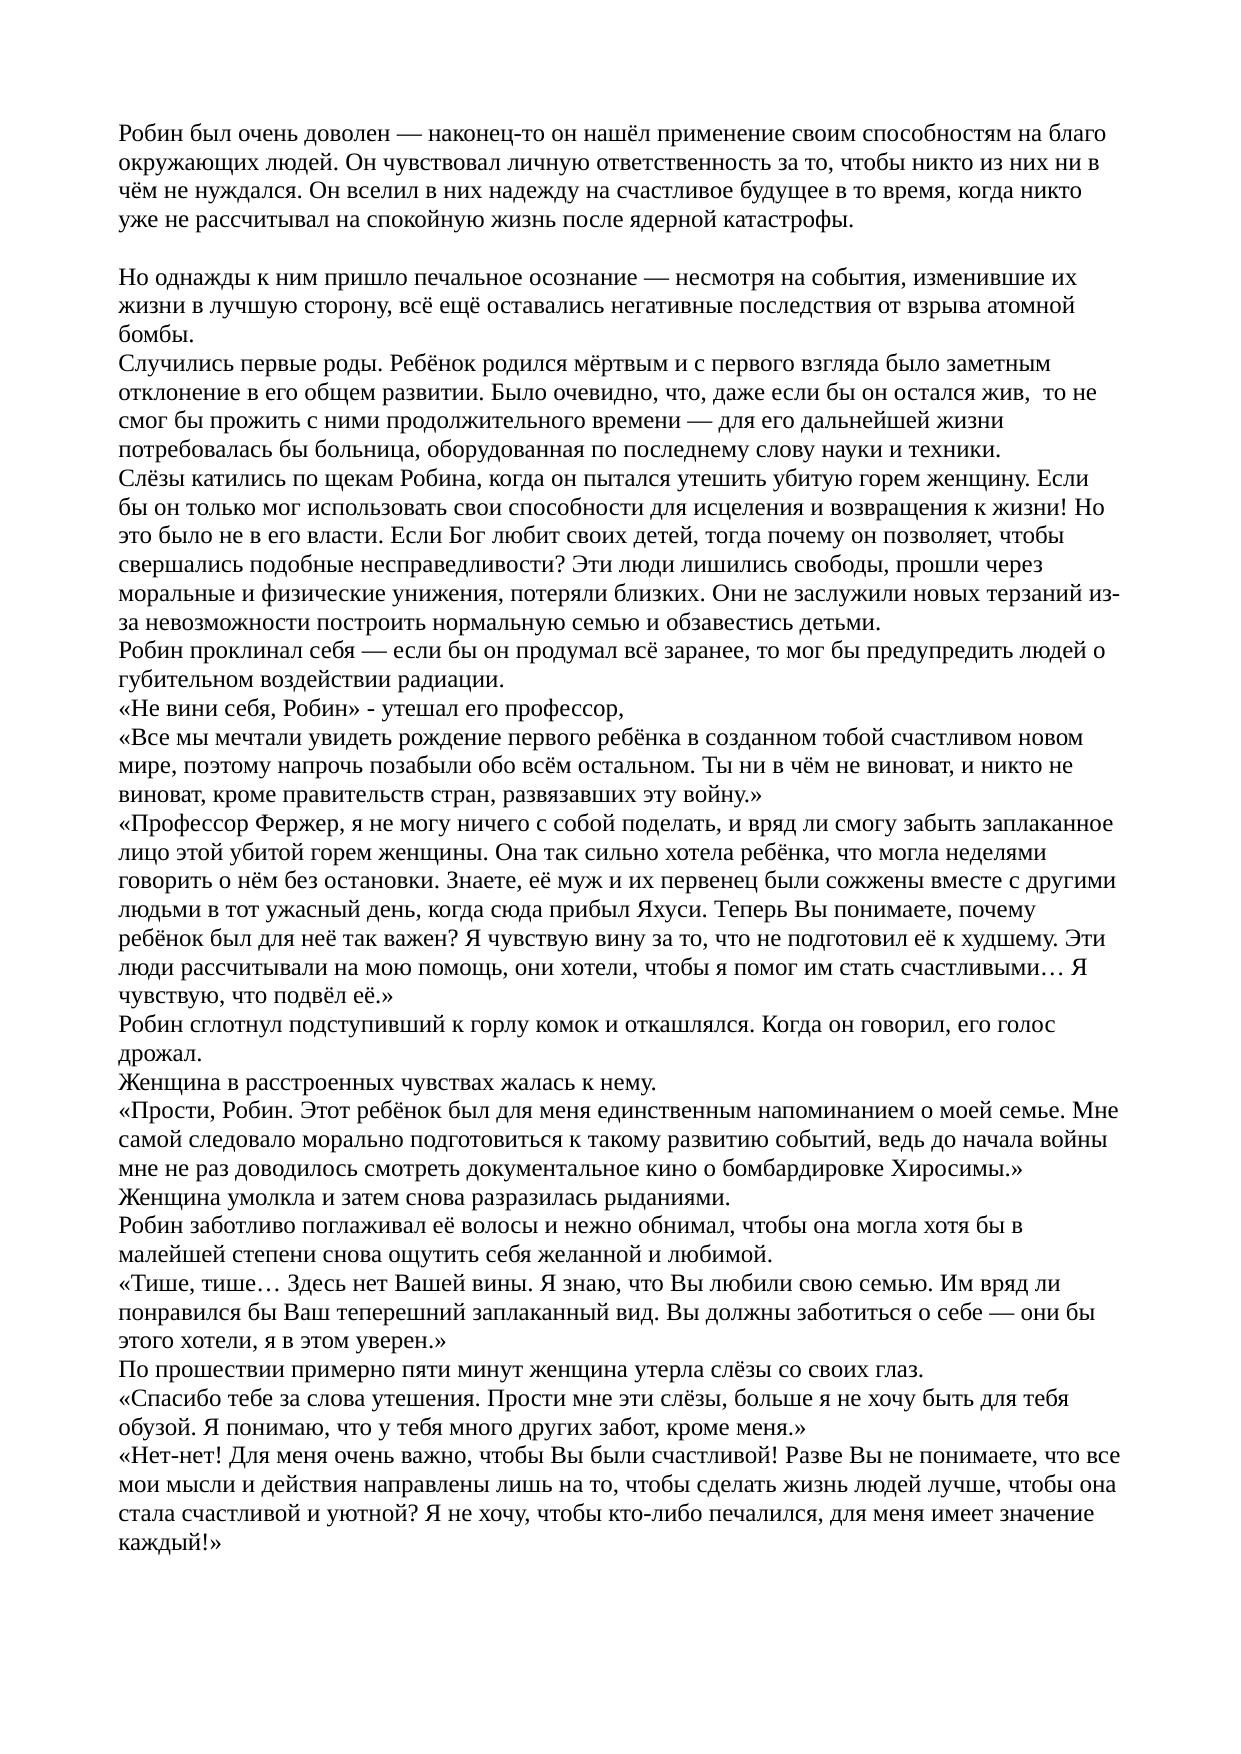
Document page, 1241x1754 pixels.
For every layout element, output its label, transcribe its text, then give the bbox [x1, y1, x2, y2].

text Робин был очень доволен — наконец-то он нашёл применение своим способностям на благо окружающих людей. Он чувствовал личную ответственность за то, чтобы никто из них ни в чём не нуждался. Он вселил в них надежду на счастливое будущее в то время, когда никто уже не рассчитывал на спокойную жизнь после ядерной катастрофы. [118, 118, 1122, 233]
text Робин проклинал себя — если бы он продумал всё заранее, то мог бы предупредить людей о губительном воздействии радиации. [118, 636, 1122, 693]
text «Профессор Фержер, я не могу ничего с собой поделать, и вряд ли смогу забыть заплаканное лицо этой убитой горем женщины. Она так сильно хотела ребёнка, что могла неделями говорить о нём без остановки. Знаете, её муж и их первенец были сожжены вместе с другими людьми в тот ужасный день, когда сюда прибыл Яхуси. Теперь Вы понимаете, почему ребёнок был для неё так важен? Я чувствую вину за то, что не подготовил её к худшему. Эти люди рассчитывали на мою помощь, они хотели, чтобы я помог им стать счастливыми… Я чувствую, что подвёл её.» [118, 808, 1122, 1009]
text «Тише, тише… Здесь нет Вашей вины. Я знаю, что Вы любили свою семью. Им вряд ли понравился бы Ваш теперешний заплаканный вид. Вы должны заботиться о себе — они бы этого хотели, я в этом уверен.» [118, 1268, 1122, 1354]
text Женщина умолкла и затем снова разразилась рыданиями. [118, 1182, 1122, 1211]
text По прошествии примерно пяти минут женщина утерла слёзы со своих глаз. [118, 1354, 1122, 1383]
text Но однажды к ним пришло печальное осознание — несмотря на события, изменившие их жизни в лучшую сторону, всё ещё оставались негативные последствия от взрыва атомной бомбы. [118, 262, 1122, 348]
text «Не вини себя, Робин» - утешал его профессор, [118, 693, 1122, 722]
text «Спасибо тебе за слова утешения. Прости мне эти слёзы, больше я не хочу быть для тебя обузой. Я понимаю, что у тебя много других забот, кроме меня.» [118, 1383, 1122, 1441]
text Случились первые роды. Ребёнок родился мёртвым и с первого взгляда было заметным отклонение в его общем развитии. Было очевидно, что, даже если бы он остался жив, то не смог бы прожить с ними продолжительного времени — для его дальнейшей жизни потребовалась бы больница, оборудованная по последнему слову науки и техники. [118, 348, 1122, 463]
text Робин сглотнул подступивший к горлу комок и откашлялся. Когда он говорил, его голос дрожал. [118, 1009, 1122, 1067]
text Слёзы катились по щекам Робина, когда он пытался утешить убитую горем женщину. Если бы он только мог использовать свои способности для исцеления и возвращения к жизни! Но это было не в его власти. Если Бог любит своих детей, тогда почему он позволяет, чтобы свершались подобные несправедливости? Эти люди лишились свободы, прошли через моральные и физические унижения, потеряли близких. Они не заслужили новых терзаний из-за невозможности построить нормальную семью и обзавестись детьми. [118, 463, 1122, 636]
text Женщина в расстроенных чувствах жалась к нему. [118, 1067, 1122, 1096]
text Робин заботливо поглаживал её волосы и нежно обнимал, чтобы она могла хотя бы в малейшей степени снова ощутить себя желанной и любимой. [118, 1211, 1122, 1268]
text «Нет-нет! Для меня очень важно, чтобы Вы были счастливой! Разве Вы не понимаете, что все мои мысли и действия направлены лишь на то, чтобы сделать жизнь людей лучше, чтобы она стала счастливой и уютной? Я не хочу, чтобы кто-либо печалился, для меня имеет значение каждый!» [118, 1441, 1122, 1556]
text «Прости, Робин. Этот ребёнок был для меня единственным напоминанием о моей семье. Мне самой следовало морально подготовиться к такому развитию событий, ведь до начала войны мне не раз доводилось смотреть документальное кино о бомбардировке Хиросимы.» [118, 1096, 1122, 1182]
text «Все мы мечтали увидеть рождение первого ребёнка в созданном тобой счастливом новом мире, поэтому напрочь позабыли обо всём остальном. Ты ни в чём не виноват, и никто не виноват, кроме правительств стран, развязавших эту войну.» [118, 722, 1122, 808]
